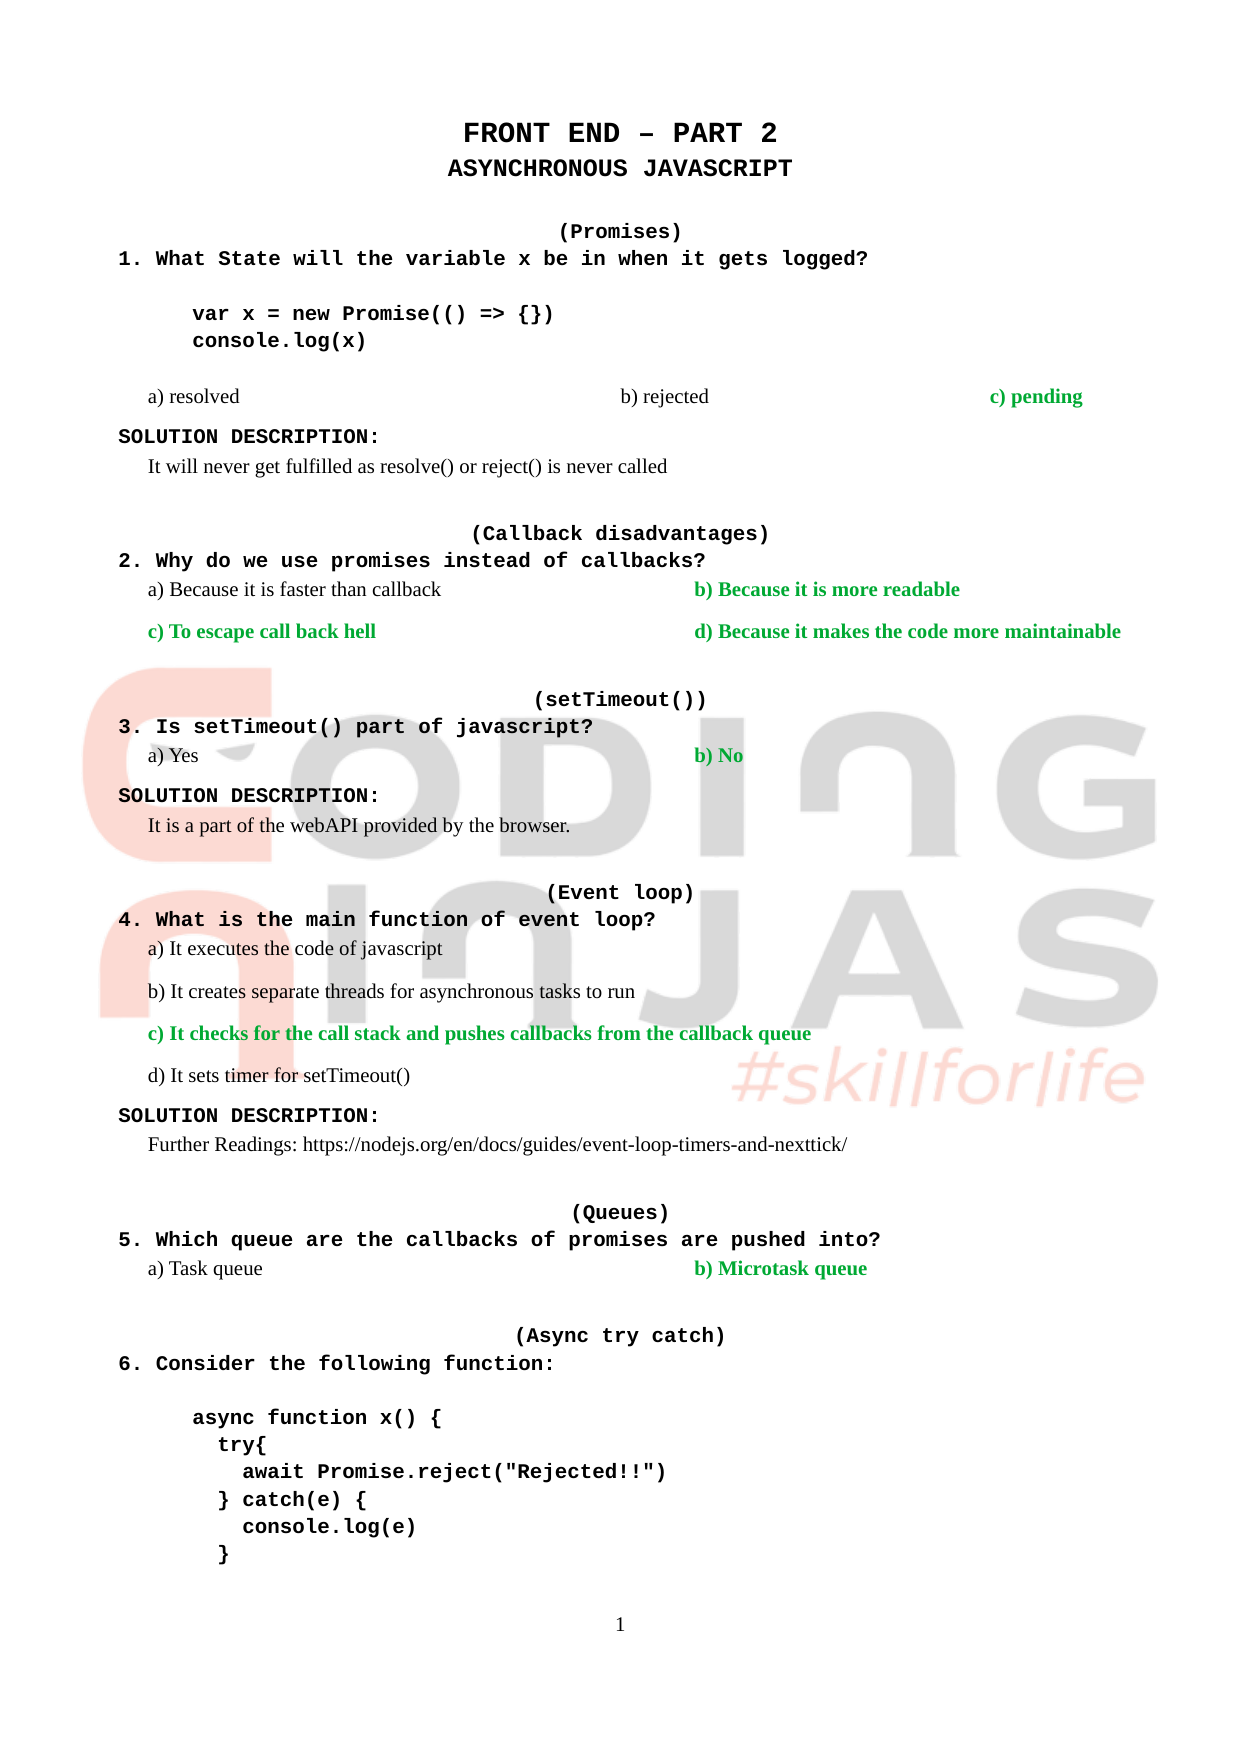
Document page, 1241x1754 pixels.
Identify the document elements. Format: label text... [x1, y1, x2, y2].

text c) It checks for the call stack and pushes callbacks from the callback queue [148, 1021, 1122, 1045]
text SOLUTION DESCRIPTION: [118, 1105, 1122, 1129]
text (Async try catch) [118, 1325, 1122, 1349]
text a) It executes the code of javascript [148, 936, 1122, 960]
text (Promises) [118, 221, 1122, 245]
text 6. Consider the following function: [118, 1353, 1122, 1376]
text Further Readings: https://nodejs.org/en/docs/guides/event-loop-timers-and-nexttick/ [148, 1132, 1122, 1156]
text It will never get fulfilled as resolve() or reject() is never called [148, 453, 1122, 478]
text (Callback disadvantages) [118, 523, 1122, 547]
text It is a part of the webAPI provided by the browser. [148, 813, 1122, 837]
text 1. What State will the variable x be in when it gets logged? [118, 248, 1122, 272]
text d) It sets timer for setTimeout() [148, 1063, 1122, 1087]
text 3. Is setTimeout() part of javascript? [118, 716, 1122, 740]
text (Event loop) [118, 882, 1122, 906]
text console.log(e) [192, 1516, 1122, 1539]
text SOLUTION DESCRIPTION: [118, 426, 1122, 450]
text c) To escape call back hell d) Because it makes the code more maintainable [148, 619, 1122, 643]
text await Promise.reject("Rejected!!") [192, 1461, 1122, 1485]
text async function x() { [192, 1407, 1122, 1431]
text SOLUTION DESCRIPTION: [118, 785, 1122, 809]
text b) It creates separate threads for asynchronous tasks to run [148, 978, 1122, 1003]
text (Queues) [118, 1202, 1122, 1225]
text (setTimeout()) [118, 689, 1122, 712]
text console.log(x) [192, 330, 1122, 353]
text a) Yes b) No [148, 743, 1122, 767]
text 2. Why do we use promises instead of callbacks? [118, 550, 1122, 574]
text a) Because it is faster than callback b) Because it is more readable [148, 577, 1122, 601]
text var x = new Promise(() => {}) [192, 303, 1122, 326]
text } [192, 1543, 1122, 1567]
text a) Task queue b) Microtask queue [148, 1256, 1122, 1280]
text a) resolved b) rejected c) pending [148, 384, 1122, 408]
text FRONT END – PART 2 [118, 118, 1122, 151]
text } catch(e) { [192, 1488, 1122, 1512]
text 4. What is the main function of event loop? [118, 909, 1122, 933]
text ASYNCHRONOUS JAVASCRIPT [118, 156, 1122, 184]
text 5. Which queue are the callbacks of promises are pushed into? [118, 1229, 1122, 1252]
text try{ [192, 1434, 1122, 1458]
